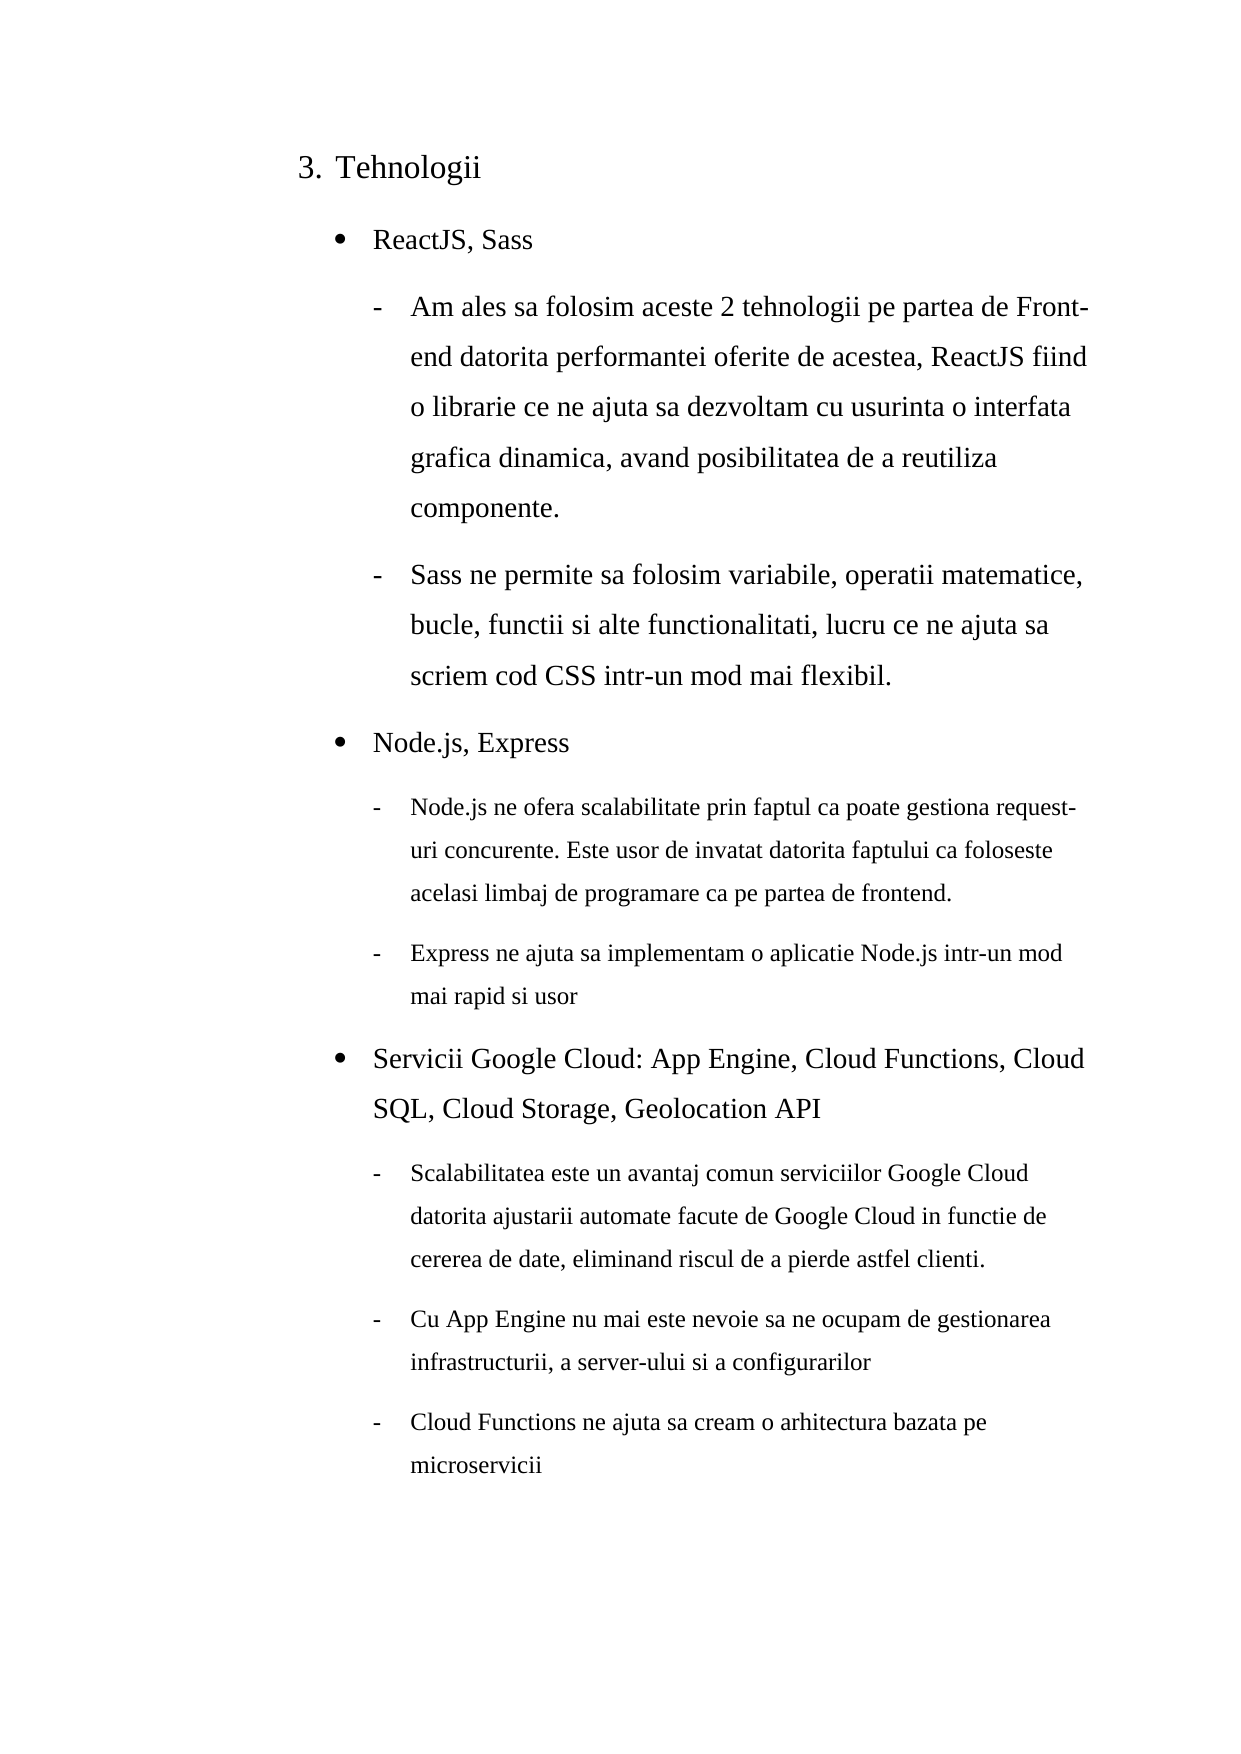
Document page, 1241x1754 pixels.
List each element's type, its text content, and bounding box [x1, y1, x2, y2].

list ReactJS, Sass [335, 222, 1093, 255]
list Servicii Google Cloud: App Engine, Cloud Functions, Cloud SQL, Cloud Storage, Geolocation API [335, 1041, 1093, 1125]
list Cu App Engine nu mai este nevoie sa ne ocupam de gestionarea infrastructurii, a server-ului si a configurarilor [373, 1304, 1093, 1376]
list Sass ne permite sa folosim variabile, operatii matematice, bucle, functii si alte functionalitati, lucru ce ne ajuta sa scriem cod CSS intr-un mod mai flexibil. [373, 557, 1093, 691]
list Am ales sa folosim aceste 2 tehnologii pe partea de Front-end datorita performantei oferite de acestea, ReactJS fiind o librarie ce ne ajuta sa dezvoltam cu usurinta o interfata grafica dinamica, avand posibilitatea de a reutiliza componente. [373, 289, 1093, 524]
list Express ne ajuta sa implementam o aplicatie Node.js intr-un mod mai rapid si usor [373, 938, 1093, 1010]
list Cloud Functions ne ajuta sa cream o arhitectura bazata pe microservicii [373, 1407, 1093, 1479]
list Node.js ne ofera scalabilitate prin faptul ca poate gestiona request-uri concurente. Este usor de invatat datorita faptului ca foloseste acelasi limbaj de programare ca pe partea de frontend. [373, 792, 1093, 907]
list Tehnologii [298, 148, 1093, 186]
list Scalabilitatea este un avantaj comun serviciilor Google Cloud datorita ajustarii automate facute de Google Cloud in functie de cererea de date, eliminand riscul de a pierde astfel clienti. [373, 1158, 1093, 1273]
list Node.js, Express [335, 725, 1093, 758]
